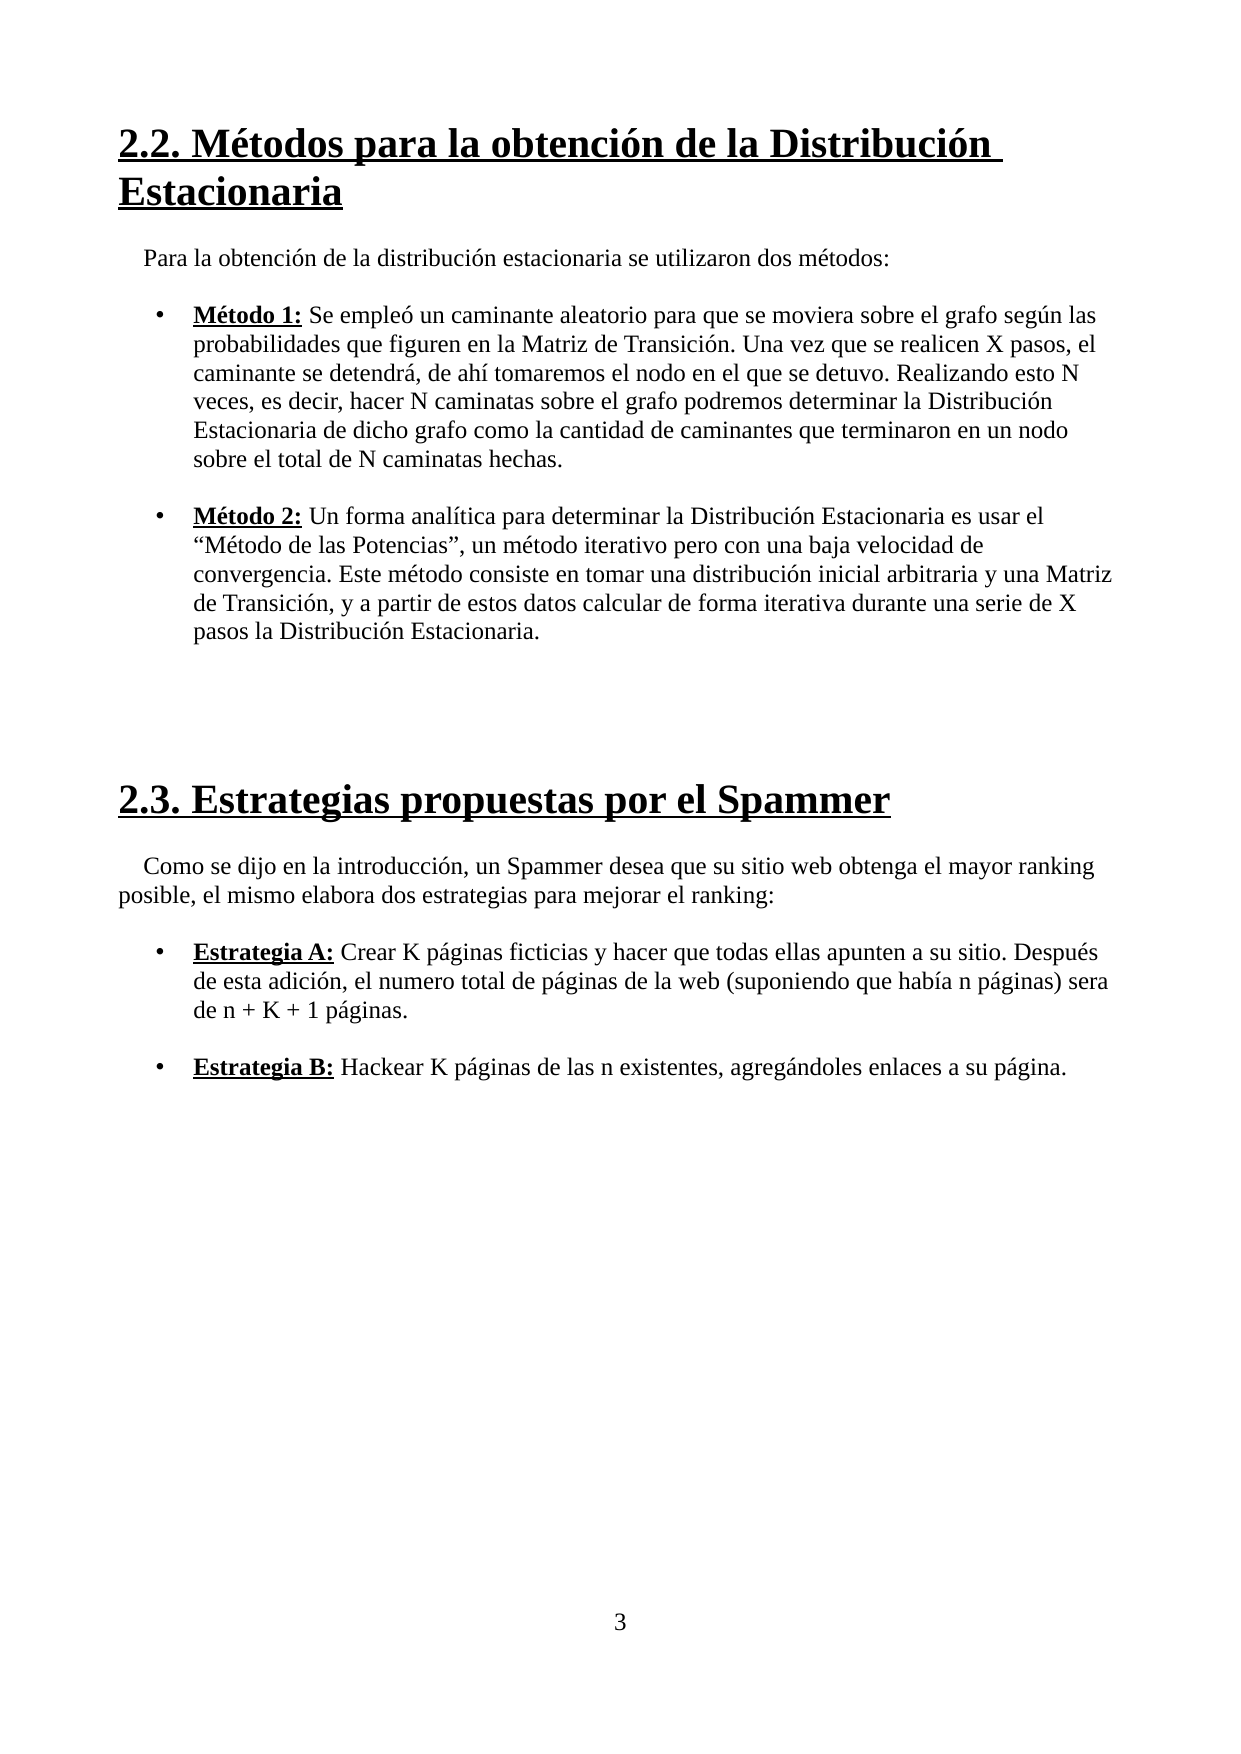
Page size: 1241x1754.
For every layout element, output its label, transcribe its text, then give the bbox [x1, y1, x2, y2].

text 2.3. Estrategias propuestas por el Spammer [118, 774, 1122, 822]
list Método 1: Se empleó un caminante aleatorio para que se moviera sobre el grafo según las probabilidades que figuren en la Matriz de Transición. Una vez que se realicen X pasos, el caminante se detendrá, de ahí tomaremos el nodo en el que se detuvo. Realizando esto N veces, es decir, hacer N caminatas sobre el grafo podremos determinar la Distribución Estacionaria de dicho grafo como la cantidad de caminantes que terminaron en un nodo sobre el total de N caminatas hechas. [156, 300, 1122, 473]
list Estrategia B: Hackear K páginas de las n existentes, agregándoles enlaces a su página. [156, 1052, 1122, 1081]
list Método 2: Un forma analítica para determinar la Distribución Estacionaria es usar el “Método de las Potencias”, un método iterativo pero con una baja velocidad de convergencia. Este método consiste en tomar una distribución inicial arbitraria y una Matriz de Transición, y a partir de estos datos calcular de forma iterativa durante una serie de X pasos la Distribución Estacionaria. [156, 501, 1122, 645]
text Para la obtención de la distribución estacionaria se utilizaron dos métodos: [118, 243, 1122, 271]
text Como se dijo en la introducción, un Spammer desea que su sitio web obtenga el mayor ranking posible, el mismo elabora dos estrategias para mejorar el ranking: [118, 851, 1122, 909]
list Estrategia A: Crear K páginas ficticias y hacer que todas ellas apunten a su sitio. Después de esta adición, el numero total de páginas de la web (suponiendo que había n páginas) sera de n + K + 1 páginas. [156, 937, 1122, 1024]
text 2.2. Métodos para la obtención de la Distribución Estacionaria [118, 118, 1122, 214]
